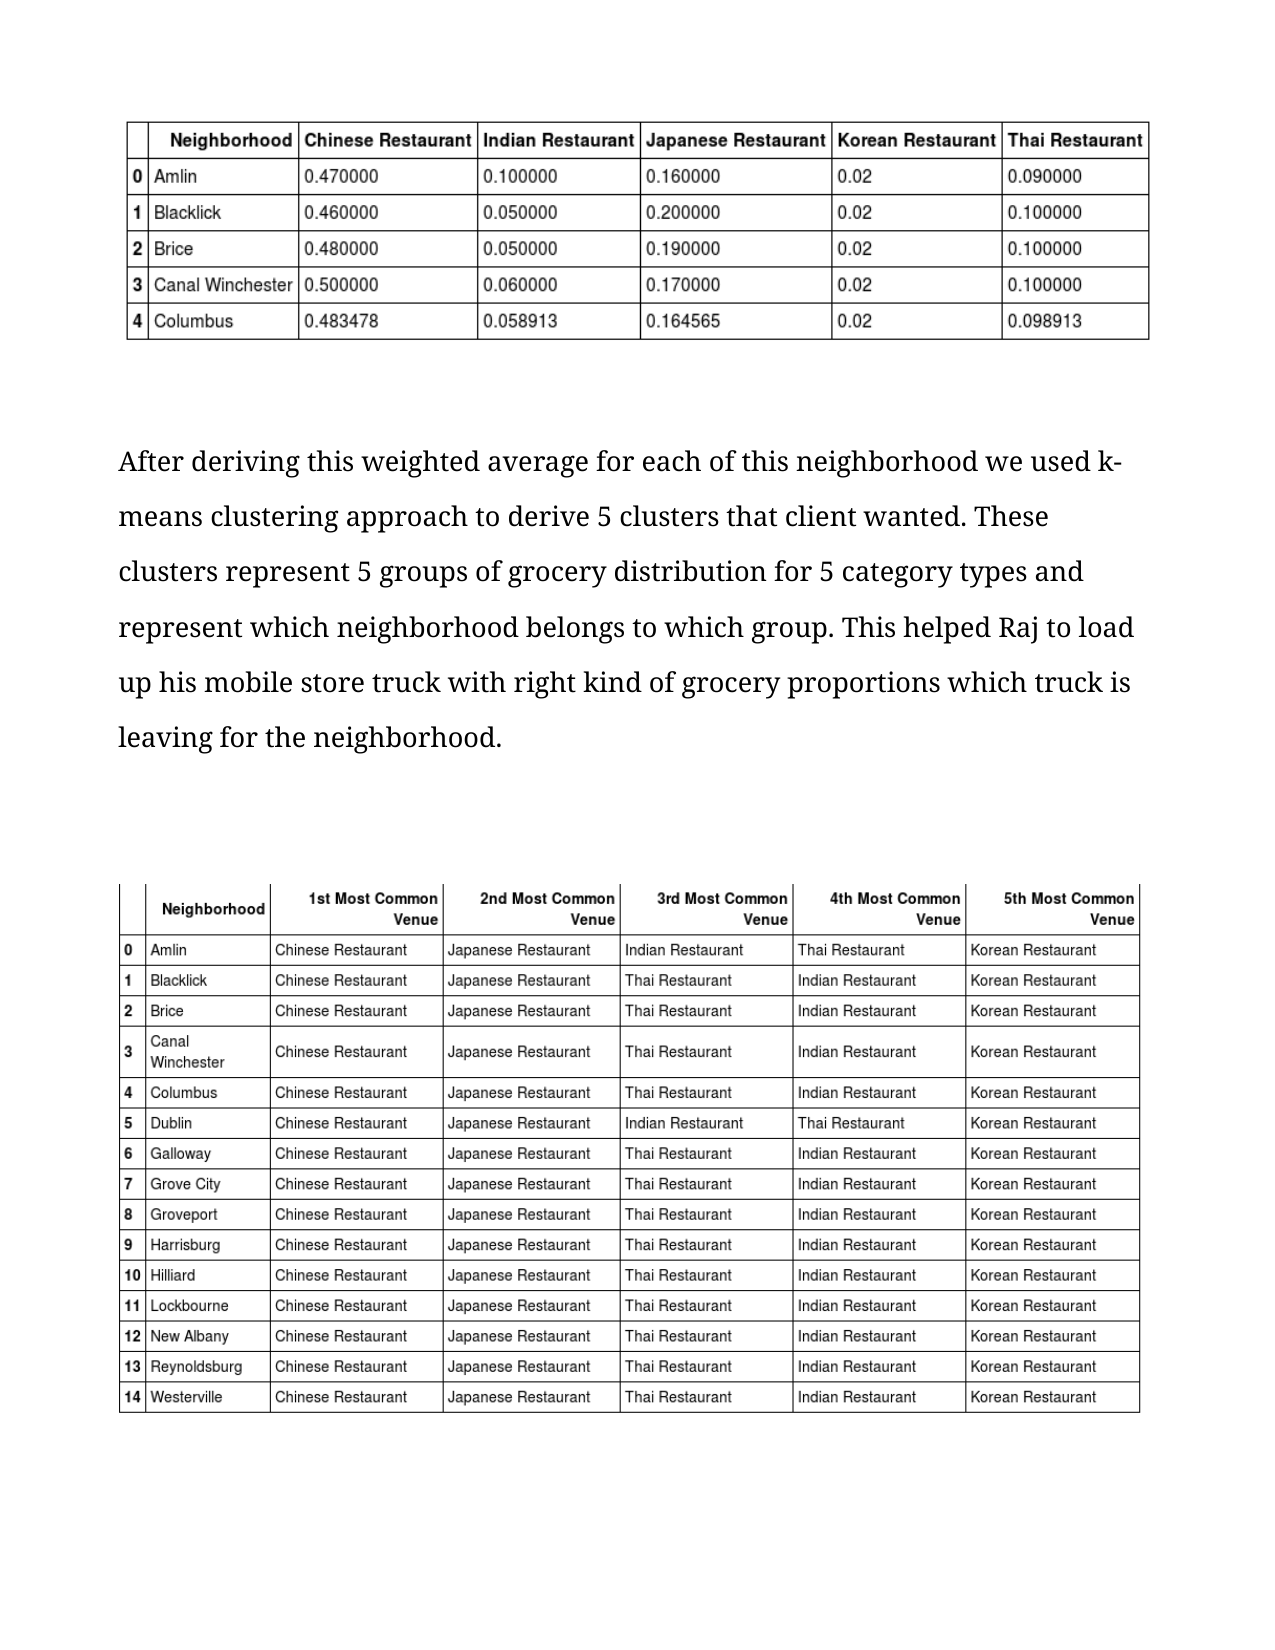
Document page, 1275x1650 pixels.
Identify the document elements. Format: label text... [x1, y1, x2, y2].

picture [118, 118, 1157, 345]
text After deriving this weighted average for each of this neighborhood we used k-means clustering approach to derive 5 clusters that client wanted. These clusters represent 5 groups of grocery distribution for 5 category types and represent which neighborhood belongs to which group. This helped Raj to load up his mobile store truck with right kind of grocery proportions which truck is leaving for the neighborhood. [118, 442, 1157, 756]
picture [118, 884, 1157, 1416]
